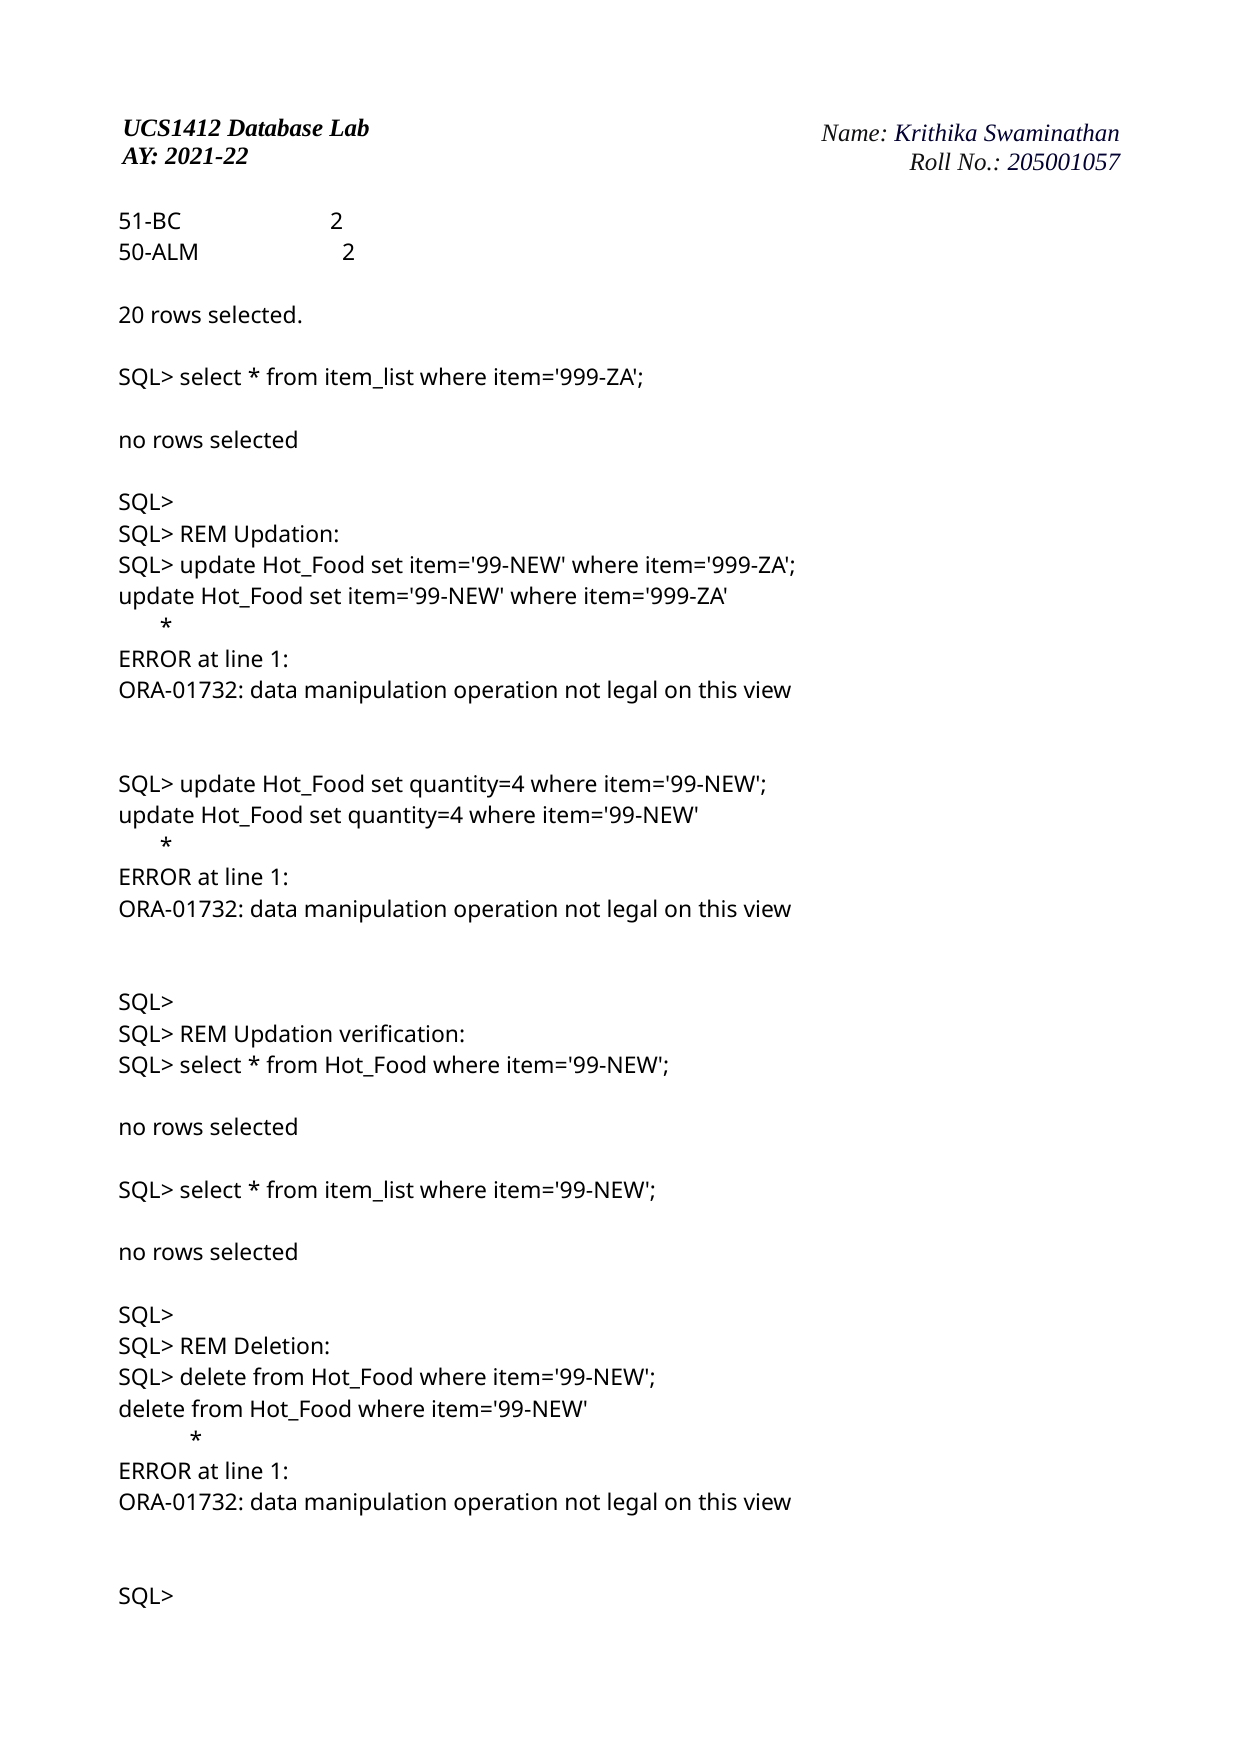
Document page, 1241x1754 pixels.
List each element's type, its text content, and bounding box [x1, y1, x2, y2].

text 51-BC 2 [118, 205, 1122, 236]
text update Hot_Food set quantity=4 where item='99-NEW' [118, 799, 1122, 830]
text no rows selected [118, 424, 1122, 455]
text delete from Hot_Food where item='99-NEW' [118, 1393, 1122, 1424]
text no rows selected [118, 1236, 1122, 1268]
text SQL> [118, 1299, 1122, 1330]
text 50-ALM 2 [118, 236, 1122, 268]
text ERROR at line 1: [118, 861, 1122, 893]
text SQL> select * from Hot_Food where item='99-NEW'; [118, 1049, 1122, 1080]
text SQL> select * from item_list where item='99-NEW'; [118, 1174, 1122, 1205]
text ORA-01732: data manipulation operation not legal on this view [118, 1486, 1122, 1518]
text no rows selected [118, 1111, 1122, 1143]
text ERROR at line 1: [118, 1455, 1122, 1486]
text * [118, 830, 1122, 861]
text ORA-01732: data manipulation operation not legal on this view [118, 674, 1122, 705]
text ERROR at line 1: [118, 643, 1122, 674]
text SQL> update Hot_Food set quantity=4 where item='99-NEW'; [118, 768, 1122, 799]
text 20 rows selected. [118, 299, 1122, 330]
text SQL> [118, 986, 1122, 1018]
text SQL> delete from Hot_Food where item='99-NEW'; [118, 1361, 1122, 1393]
text update Hot_Food set item='99-NEW' where item='999-ZA' [118, 580, 1122, 611]
text SQL> REM Updation verification: [118, 1018, 1122, 1049]
text SQL> [118, 1580, 1122, 1611]
text * [118, 611, 1122, 643]
text SQL> REM Deletion: [118, 1330, 1122, 1361]
text SQL> [118, 486, 1122, 518]
text ORA-01732: data manipulation operation not legal on this view [118, 893, 1122, 924]
text * [118, 1424, 1122, 1455]
text SQL> REM Updation: [118, 518, 1122, 549]
text SQL> select * from item_list where item='999-ZA'; [118, 361, 1122, 393]
text SQL> update Hot_Food set item='99-NEW' where item='999-ZA'; [118, 549, 1122, 580]
